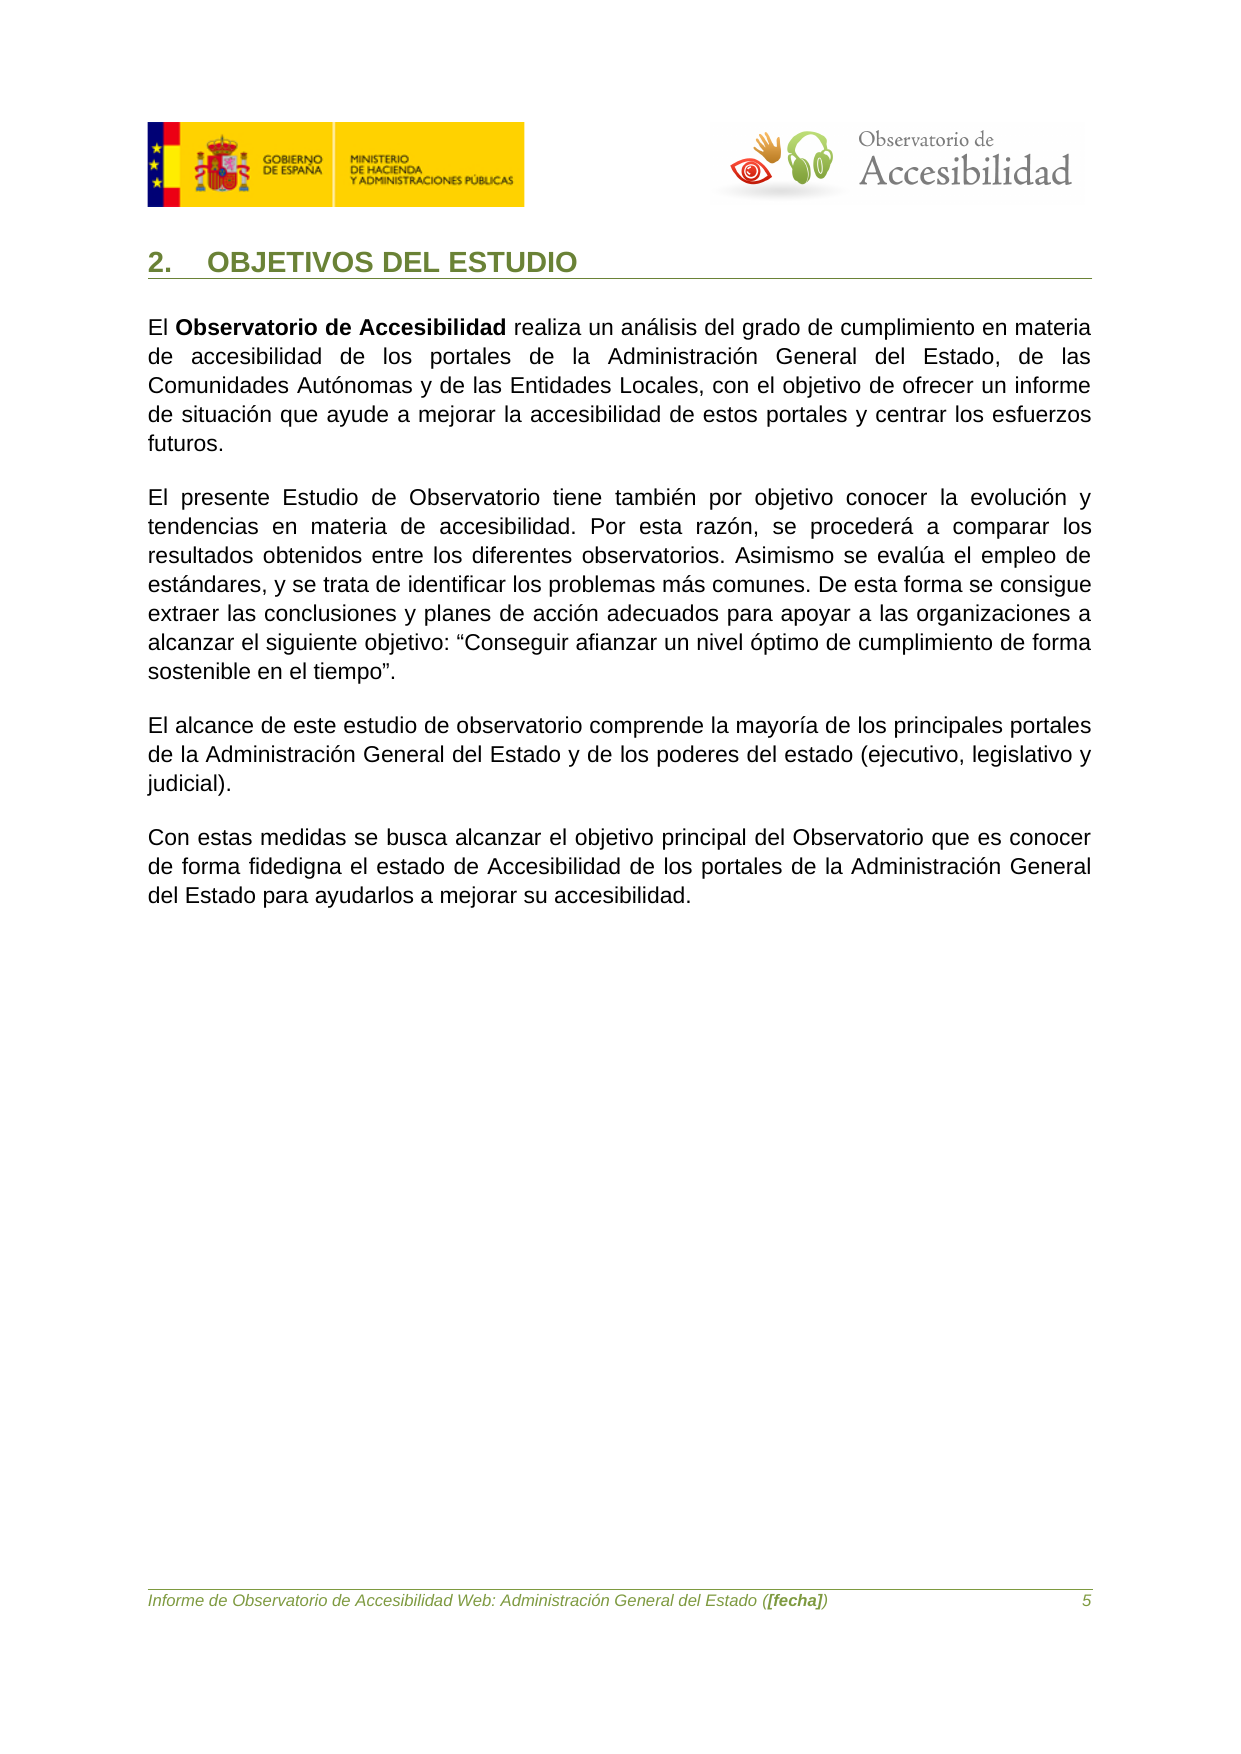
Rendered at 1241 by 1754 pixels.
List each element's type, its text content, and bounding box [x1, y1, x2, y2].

text El Observatorio de Accesibilidad realiza un análisis del grado de cumplimiento en materia de accesibilidad de los portales de la Administración General del Estado, de las Comunidades Autónomas y de las Entidades Locales, con el objetivo de ofrecer un informe de situación que ayude a mejorar la accesibilidad de estos portales y centrar los esfuerzos futuros. [148, 314, 1092, 456]
text El presente Estudio de Observatorio tiene también por objetivo conocer la evolución y tendencias en materia de accesibilidad. Por esta razón, se procederá a comparar los resultados obtenidos entre los diferentes observatorios. Asimismo se evalúa el empleo de estándares, y se trata de identificar los problemas más comunes. De esta forma se consigue extraer las conclusiones y planes de acción adecuados para apoyar a las organizaciones a alcanzar el siguiente objetivo: “Conseguir afianzar un nivel óptimo de cumplimiento de forma sostenible en el tiempo”. [148, 484, 1092, 684]
picture [710, 122, 1086, 205]
text El alcance de este estudio de observatorio comprende la mayoría de los principales portales de la Administración General del Estado y de los poderes del estado (ejecutivo, legislativo y judicial). [148, 712, 1092, 796]
list Objetivos del estudio [148, 245, 1092, 278]
picture [147, 122, 525, 207]
text Con estas medidas se busca alcanzar el objetivo principal del Observatorio que es conocer de forma fidedigna el estado de Accesibilidad de los portales de la Administración General del Estado para ayudarlos a mejorar su accesibilidad. [148, 824, 1092, 908]
